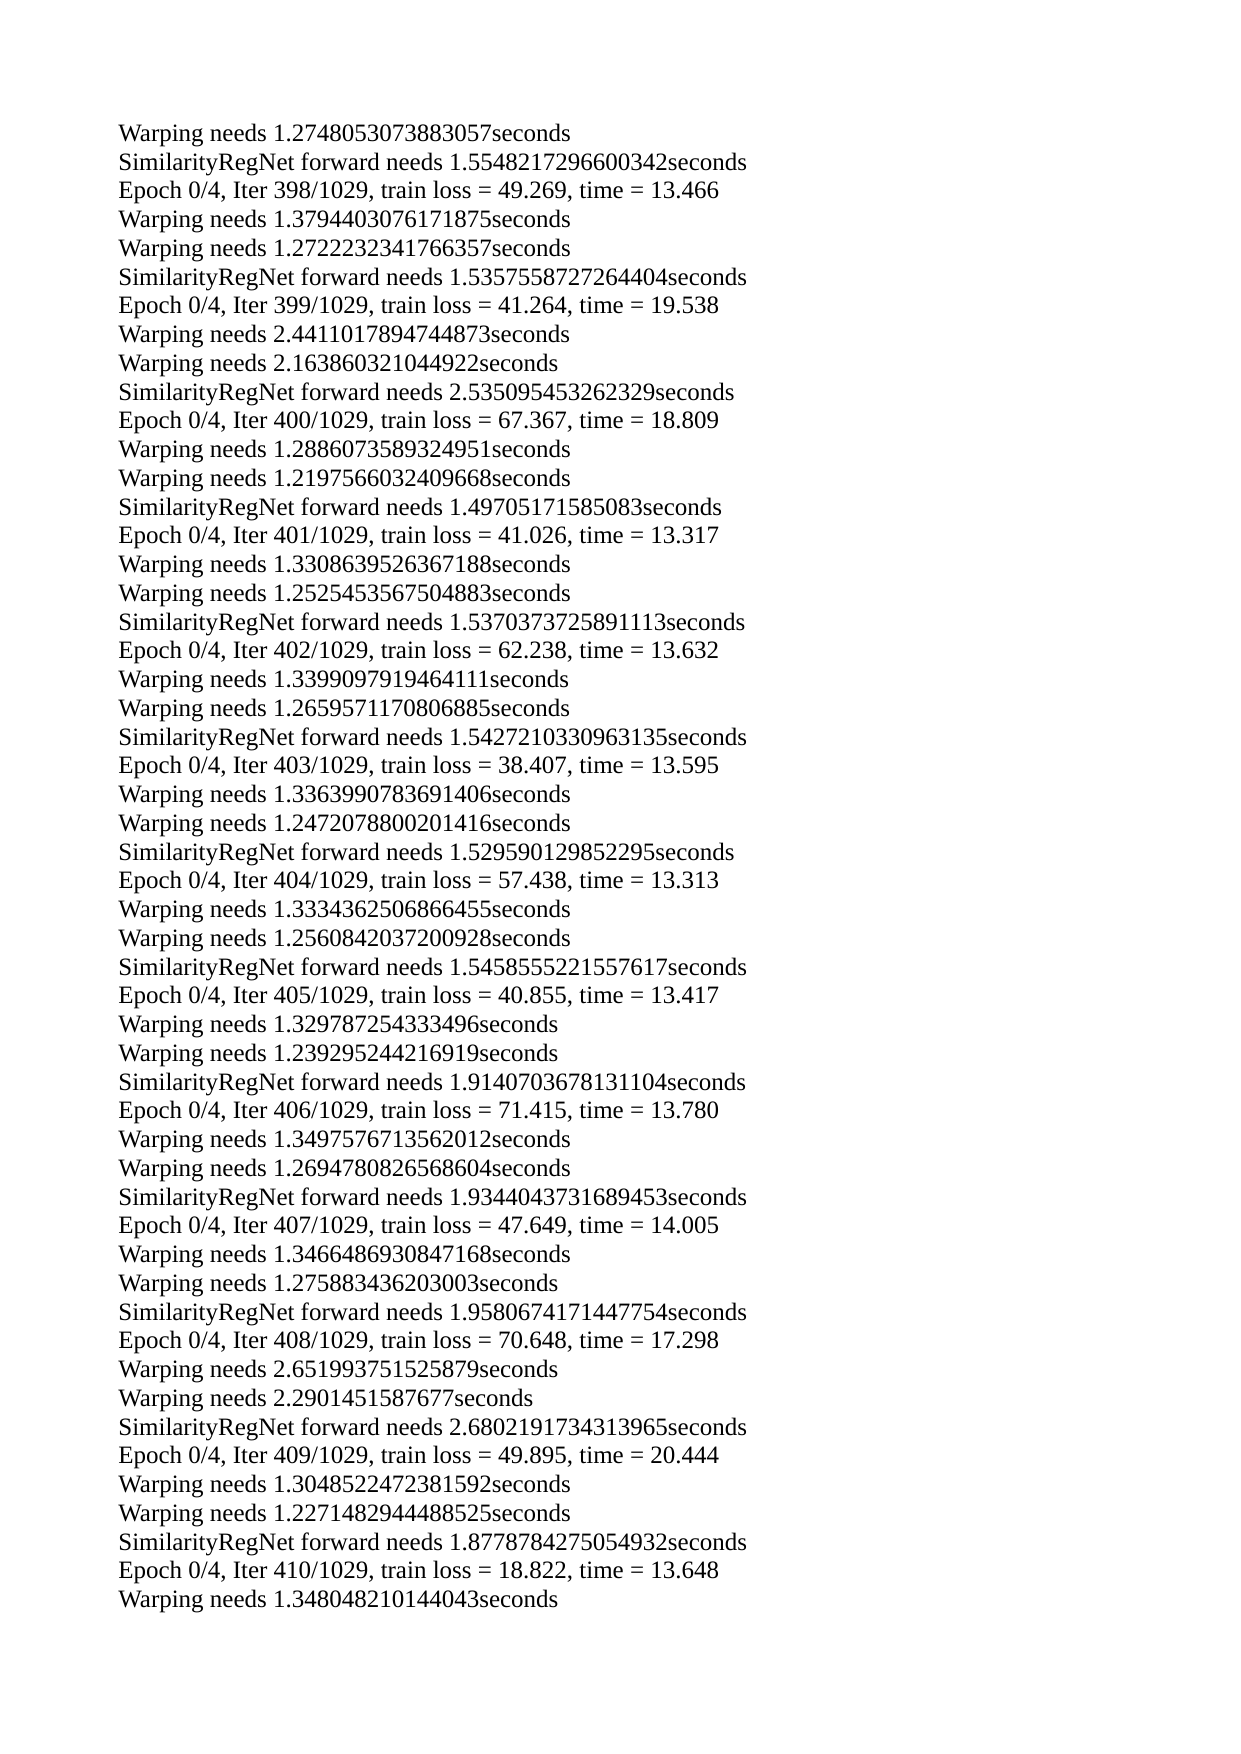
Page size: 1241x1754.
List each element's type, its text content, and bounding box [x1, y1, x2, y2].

text Epoch 0/4, Iter 409/1029, train loss = 49.895, time = 20.444 [118, 1441, 1122, 1469]
text Epoch 0/4, Iter 404/1029, train loss = 57.438, time = 13.313 [118, 866, 1122, 894]
text Warping needs 1.2722232341766357seconds [118, 233, 1122, 262]
text Warping needs 1.3399097919464111seconds [118, 664, 1122, 693]
text Warping needs 2.4411017894744873seconds [118, 319, 1122, 348]
text Warping needs 1.3048522472381592seconds [118, 1469, 1122, 1498]
text Epoch 0/4, Iter 402/1029, train loss = 62.238, time = 13.632 [118, 636, 1122, 664]
text SimilarityRegNet forward needs 1.5427210330963135seconds [118, 722, 1122, 751]
text Epoch 0/4, Iter 405/1029, train loss = 40.855, time = 13.417 [118, 981, 1122, 1009]
text SimilarityRegNet forward needs 1.9344043731689453seconds [118, 1182, 1122, 1211]
text Epoch 0/4, Iter 400/1029, train loss = 67.367, time = 18.809 [118, 406, 1122, 434]
text Warping needs 1.2560842037200928seconds [118, 923, 1122, 952]
text Warping needs 1.2472078800201416seconds [118, 808, 1122, 837]
text Warping needs 1.2694780826568604seconds [118, 1153, 1122, 1182]
text Epoch 0/4, Iter 399/1029, train loss = 41.264, time = 19.538 [118, 291, 1122, 319]
text SimilarityRegNet forward needs 1.9580674171447754seconds [118, 1297, 1122, 1326]
text Warping needs 1.2748053073883057seconds [118, 118, 1122, 147]
text Warping needs 1.239295244216919seconds [118, 1038, 1122, 1067]
text Epoch 0/4, Iter 403/1029, train loss = 38.407, time = 13.595 [118, 751, 1122, 779]
text Warping needs 1.275883436203003seconds [118, 1268, 1122, 1297]
text Warping needs 2.2901451587677seconds [118, 1383, 1122, 1412]
text SimilarityRegNet forward needs 1.5458555221557617seconds [118, 952, 1122, 981]
text Warping needs 1.3497576713562012seconds [118, 1124, 1122, 1153]
text SimilarityRegNet forward needs 2.6802191734313965seconds [118, 1412, 1122, 1441]
text Warping needs 2.163860321044922seconds [118, 348, 1122, 377]
text Epoch 0/4, Iter 398/1029, train loss = 49.269, time = 13.466 [118, 176, 1122, 204]
text Warping needs 1.2525453567504883seconds [118, 578, 1122, 607]
text Warping needs 1.2659571170806885seconds [118, 693, 1122, 722]
text Epoch 0/4, Iter 407/1029, train loss = 47.649, time = 14.005 [118, 1211, 1122, 1239]
text Epoch 0/4, Iter 406/1029, train loss = 71.415, time = 13.780 [118, 1096, 1122, 1124]
text Warping needs 1.3466486930847168seconds [118, 1239, 1122, 1268]
text SimilarityRegNet forward needs 1.5370373725891113seconds [118, 607, 1122, 636]
text Warping needs 1.2886073589324951seconds [118, 434, 1122, 463]
text Warping needs 1.3308639526367188seconds [118, 549, 1122, 578]
text SimilarityRegNet forward needs 1.8778784275054932seconds [118, 1527, 1122, 1556]
text Epoch 0/4, Iter 410/1029, train loss = 18.822, time = 13.648 [118, 1556, 1122, 1584]
text Warping needs 1.329787254333496seconds [118, 1009, 1122, 1038]
text Warping needs 1.2197566032409668seconds [118, 463, 1122, 492]
text SimilarityRegNet forward needs 1.5548217296600342seconds [118, 147, 1122, 176]
text Warping needs 1.348048210144043seconds [118, 1584, 1122, 1613]
text Warping needs 1.2271482944488525seconds [118, 1498, 1122, 1527]
text SimilarityRegNet forward needs 2.535095453262329seconds [118, 377, 1122, 406]
text SimilarityRegNet forward needs 1.529590129852295seconds [118, 837, 1122, 866]
text SimilarityRegNet forward needs 1.49705171585083seconds [118, 492, 1122, 521]
text Warping needs 1.3794403076171875seconds [118, 204, 1122, 233]
text Warping needs 2.651993751525879seconds [118, 1354, 1122, 1383]
text Epoch 0/4, Iter 401/1029, train loss = 41.026, time = 13.317 [118, 521, 1122, 549]
text Warping needs 1.3363990783691406seconds [118, 779, 1122, 808]
text Warping needs 1.3334362506866455seconds [118, 894, 1122, 923]
text Epoch 0/4, Iter 408/1029, train loss = 70.648, time = 17.298 [118, 1326, 1122, 1354]
text SimilarityRegNet forward needs 1.9140703678131104seconds [118, 1067, 1122, 1096]
text SimilarityRegNet forward needs 1.5357558727264404seconds [118, 262, 1122, 291]
